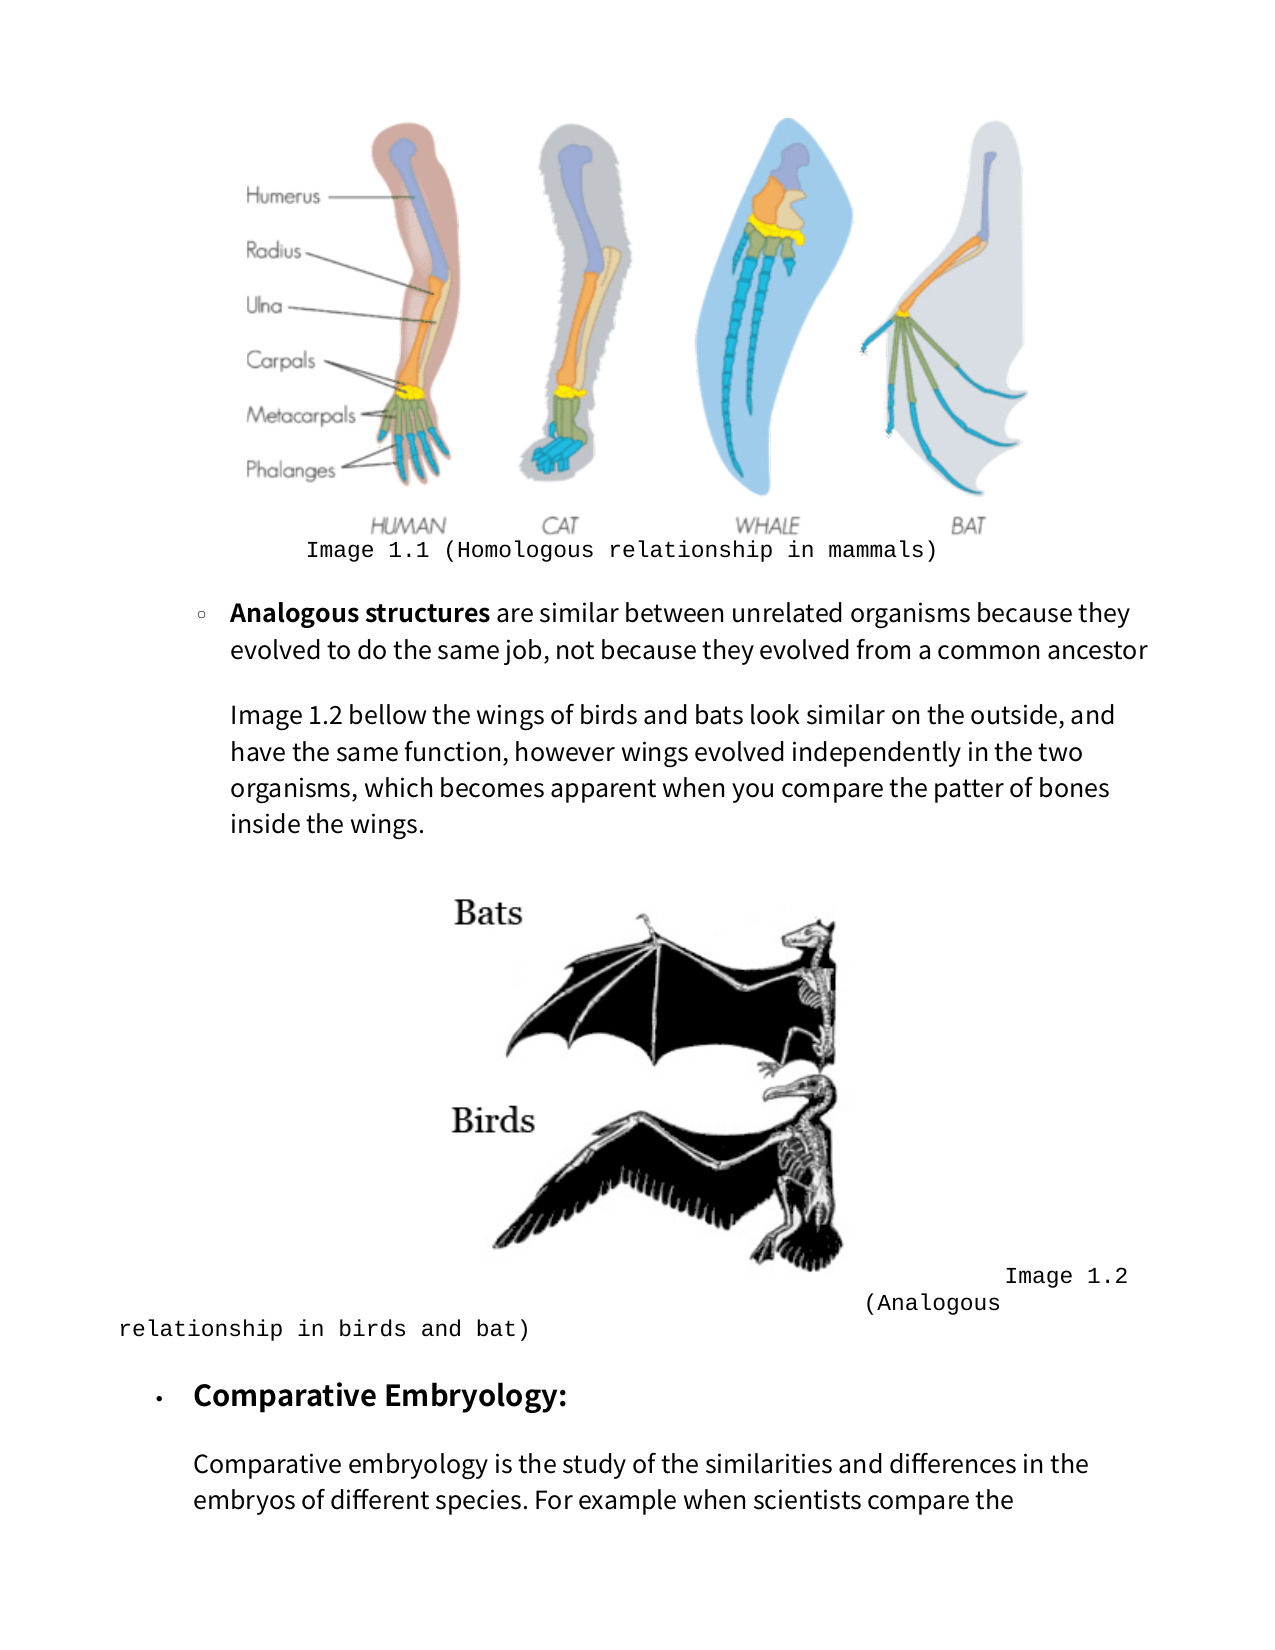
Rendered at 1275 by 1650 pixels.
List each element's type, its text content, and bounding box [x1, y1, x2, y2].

picture [411, 870, 864, 1300]
list Image 1.2 bellow the wings of birds and bats look similar on the outside, and have the same function, however wings evolved independently in the two organisms, which becomes apparent when you compare the patter of bones inside the wings. [193, 696, 1157, 841]
list Image 1.1 (Homologous relationship in mammals) [268, 118, 1157, 564]
list Analogous structures are similar between unrelated organisms because they evolved to do the same job, not because they evolved from a common ancestor [193, 594, 1157, 666]
text Image 1.2 (Analogous relationship in birds and bat) [118, 1255, 1157, 1343]
picture [246, 118, 1029, 539]
list Comparative embryology is the study of the similarities and differences in the embryos of different species. For example when scientists compare the [156, 1444, 1157, 1517]
list Comparative Embryology: [156, 1372, 1157, 1415]
